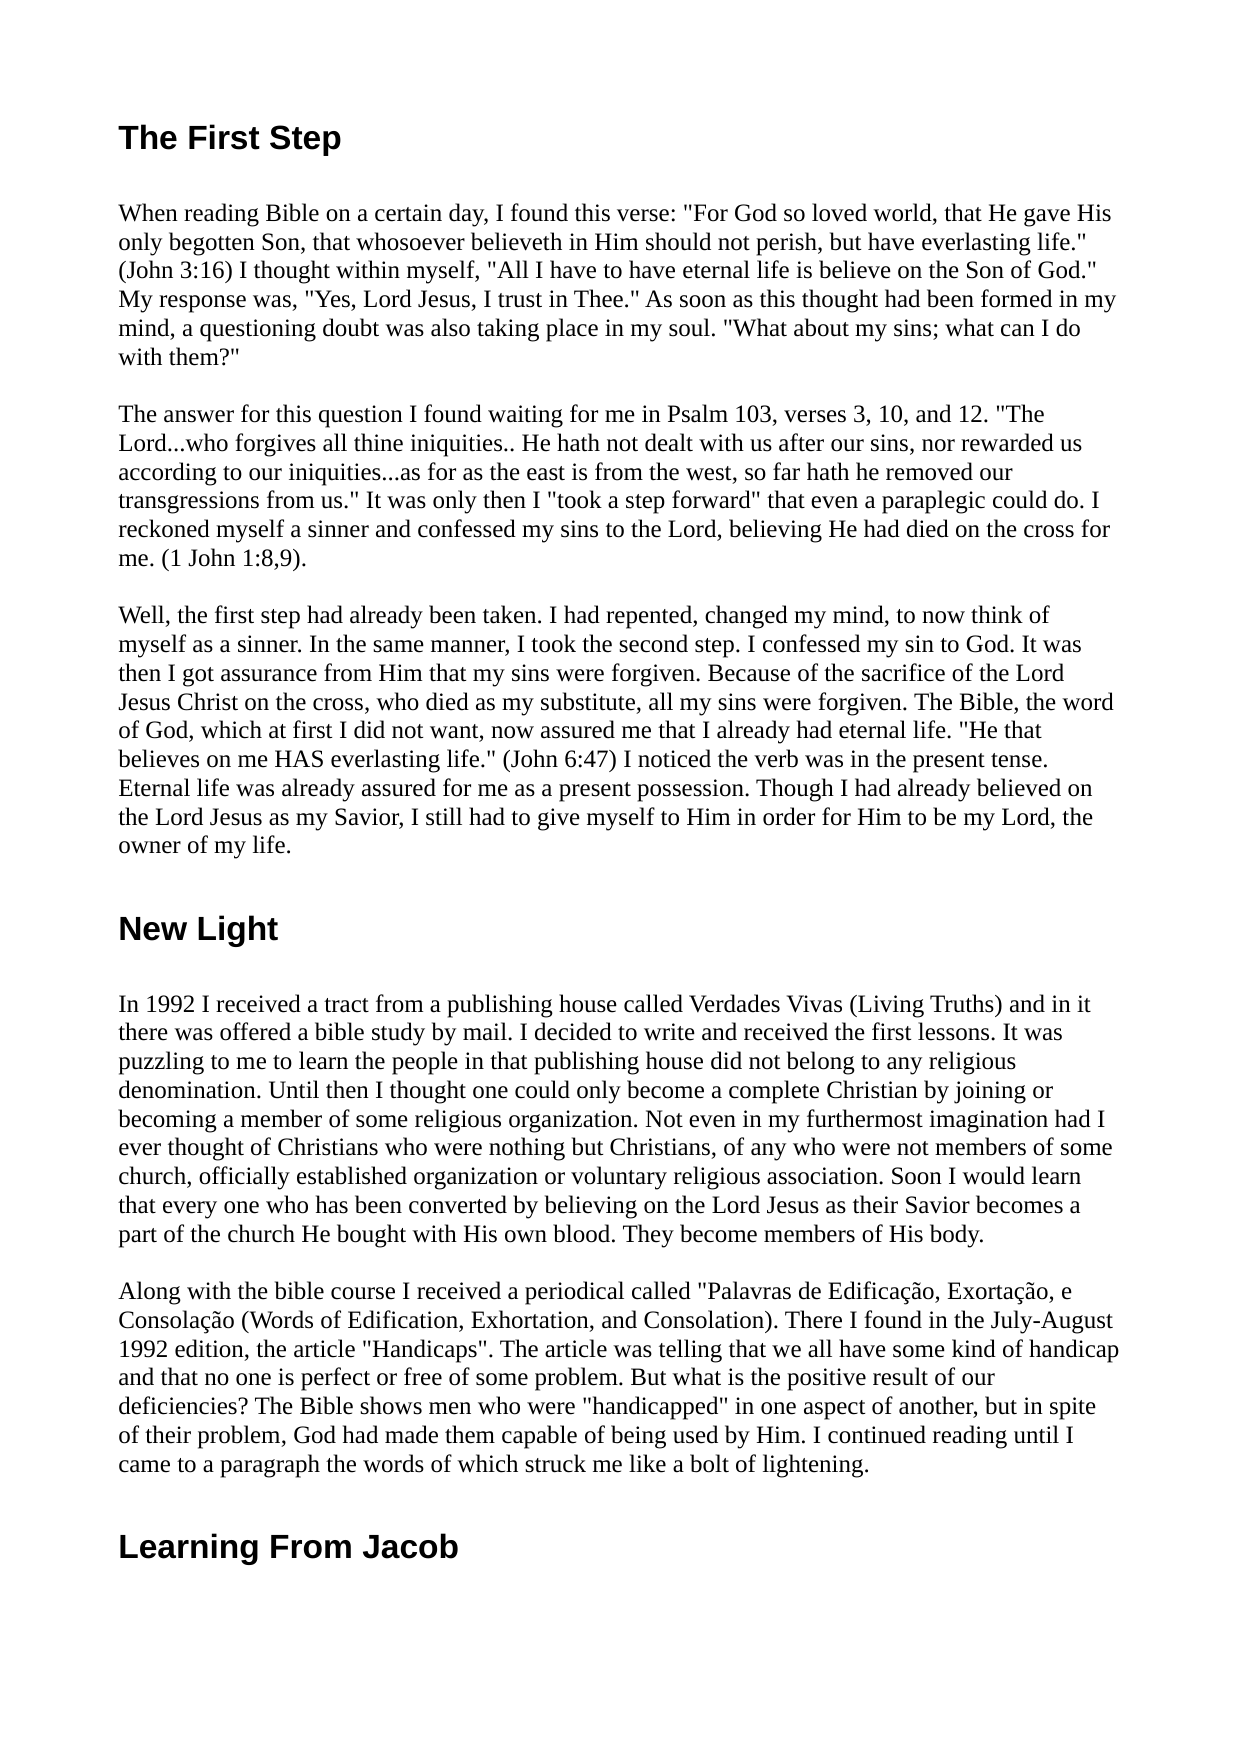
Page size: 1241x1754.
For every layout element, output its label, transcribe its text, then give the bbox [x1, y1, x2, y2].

subtitle The First Step [118, 118, 1122, 157]
text Along with the bible course I received a periodical called "Palavras de Edificação, Exortação, e Consolação (Words of Edification, Exhortation, and Consolation). There I found in the July-August 1992 edition, the article "Handicaps". The article was telling that we all have some kind of handicap and that no one is perfect or free of some problem. But what is the positive result of our deficiencies? The Bible shows men who were "handicapped" in one aspect of another, but in spite of their problem, God had made them capable of being used by Him. I continued reading until I came to a paragraph the words of which struck me like a bolt of lightening. [118, 1276, 1122, 1477]
text The answer for this question I found waiting for me in Psalm 103, verses 3, 10, and 12. "The Lord...who forgives all thine iniquities.. He hath not dealt with us after our sins, nor rewarded us according to our iniquities...as for as the east is from the west, so far hath he removed our transgressions from us." It was only then I "took a step forward" that even a paraplegic could do. I reckoned myself a sinner and confessed my sins to the Lord, believing He had died on the cross for me. (1 John 1:8,9). [118, 399, 1122, 572]
text In 1992 I received a tract from a publishing house called Verdades Vivas (Living Truths) and in it there was offered a bible study by mail. I decided to write and received the first lessons. It was puzzling to me to learn the people in that publishing house did not belong to any religious denomination. Until then I thought one could only become a complete Christian by joining or becoming a member of some religious organization. Not even in my furthermost imagination had I ever thought of Christians who were nothing but Christians, of any who were not members of some church, officially established organization or voluntary religious association. Soon I would learn that every one who has been converted by believing on the Lord Jesus as their Savior becomes a part of the church He bought with His own blood. They become members of His body. [118, 989, 1122, 1247]
text When reading Bible on a certain day, I found this verse: "For God so loved world, that He gave His only begotten Son, that whosoever believeth in Him should not perish, but have everlasting life." (John 3:16) I thought within myself, "All I have to have eternal life is believe on the Son of God." My response was, "Yes, Lord Jesus, I trust in Thee." As soon as this thought had been formed in my mind, a questioning doubt was also taking place in my soul. "What about my sins; what can I do with them?" [118, 198, 1122, 371]
text Well, the first step had already been taken. I had repented, changed my mind, to now think of myself as a sinner. In the same manner, I took the second step. I confessed my sin to God. It was then I got assurance from Him that my sins were forgiven. Because of the sacrifice of the Lord Jesus Christ on the cross, who died as my substitute, all my sins were forgiven. The Bible, the word of God, which at first I did not want, now assured me that I already had eternal life. "He that believes on me HAS everlasting life." (John 6:47) I noticed the verb was in the present tense. Eternal life was already assured for me as a present possession. Though I had already believed on the Lord Jesus as my Savior, I still had to give myself to Him in order for Him to be my Lord, the owner of my life. [118, 601, 1122, 859]
subtitle New Light [118, 909, 1122, 947]
subtitle Learning From Jacob [118, 1527, 1122, 1566]
